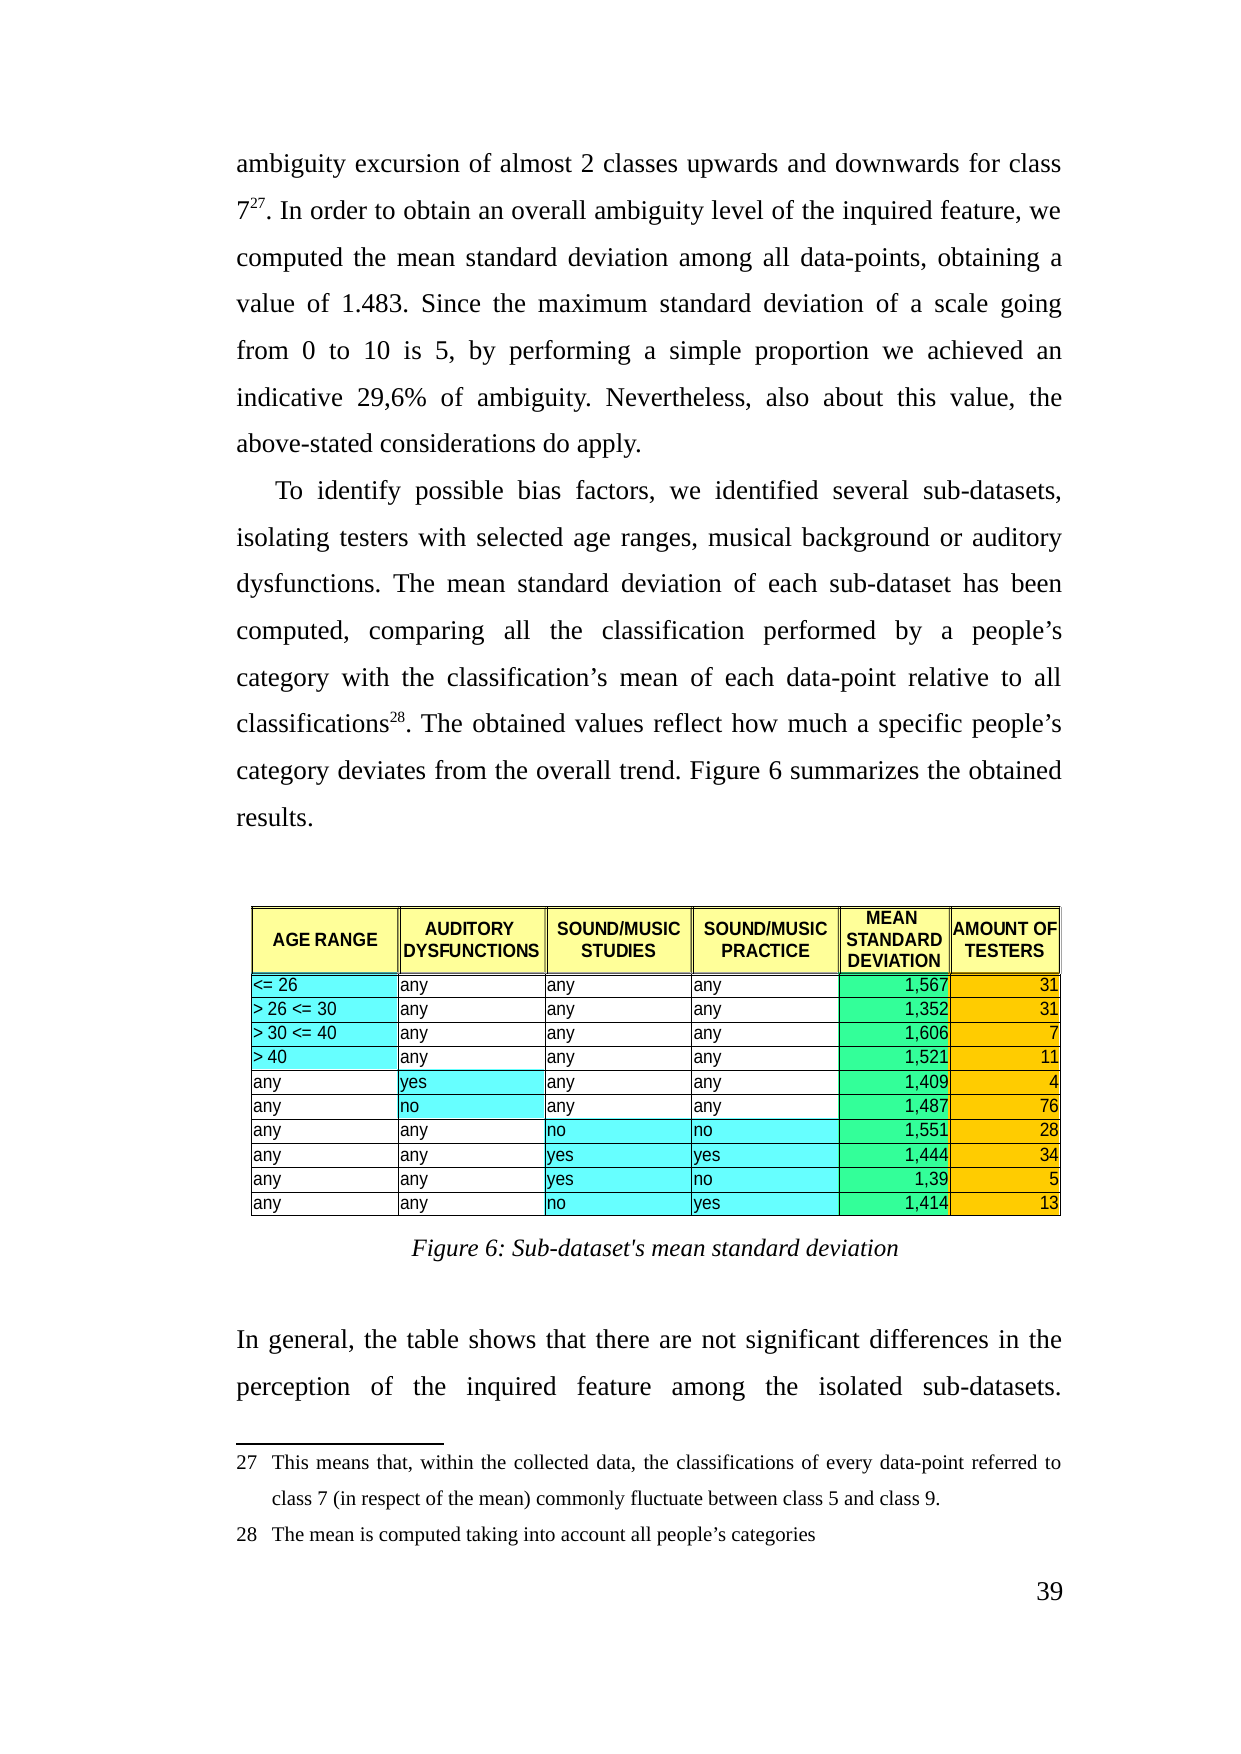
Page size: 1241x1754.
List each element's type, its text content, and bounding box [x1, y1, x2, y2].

text Figure 6: Sub-dataset's mean standard deviation [251, 907, 1062, 1261]
text To identify possible bias factors, we identified several sub-datasets, isolating testers with selected age ranges, musical background or auditory dysfunctions. The mean standard deviation of each sub-dataset has been computed, comparing all the classification performed by a people’s category with the classification’s mean of each data-point relative to all classifications. The obtained values reflect how much a specific people’s category deviates from the overall trend. Figure 6 summarizes the obtained results. [236, 474, 1063, 832]
text The mean is computed taking into account all people’s categories [236, 1522, 1063, 1546]
text In general, the table shows that there are not significant differences in the perception of the inquired feature among the isolated sub-datasets. [236, 1324, 1063, 1401]
text This means that, within the collected data, the classifications of every data-point referred to class 7 (in respect of the mean) commonly fluctuate between class 5 and class 9. [236, 1449, 1063, 1510]
text ambiguity excursion of almost 2 classes upwards and downwards for class 7. In order to obtain an overall ambiguity level of the inquired feature, we computed the mean standard deviation among all data-points, obtaining a value of 1.483. Since the maximum standard deviation of a scale going from 0 to 10 is 5, by performing a simple proportion we achieved an indicative 29,6% of ambiguity. Nevertheless, also about this value, the above-stated considerations do apply. [236, 148, 1063, 459]
